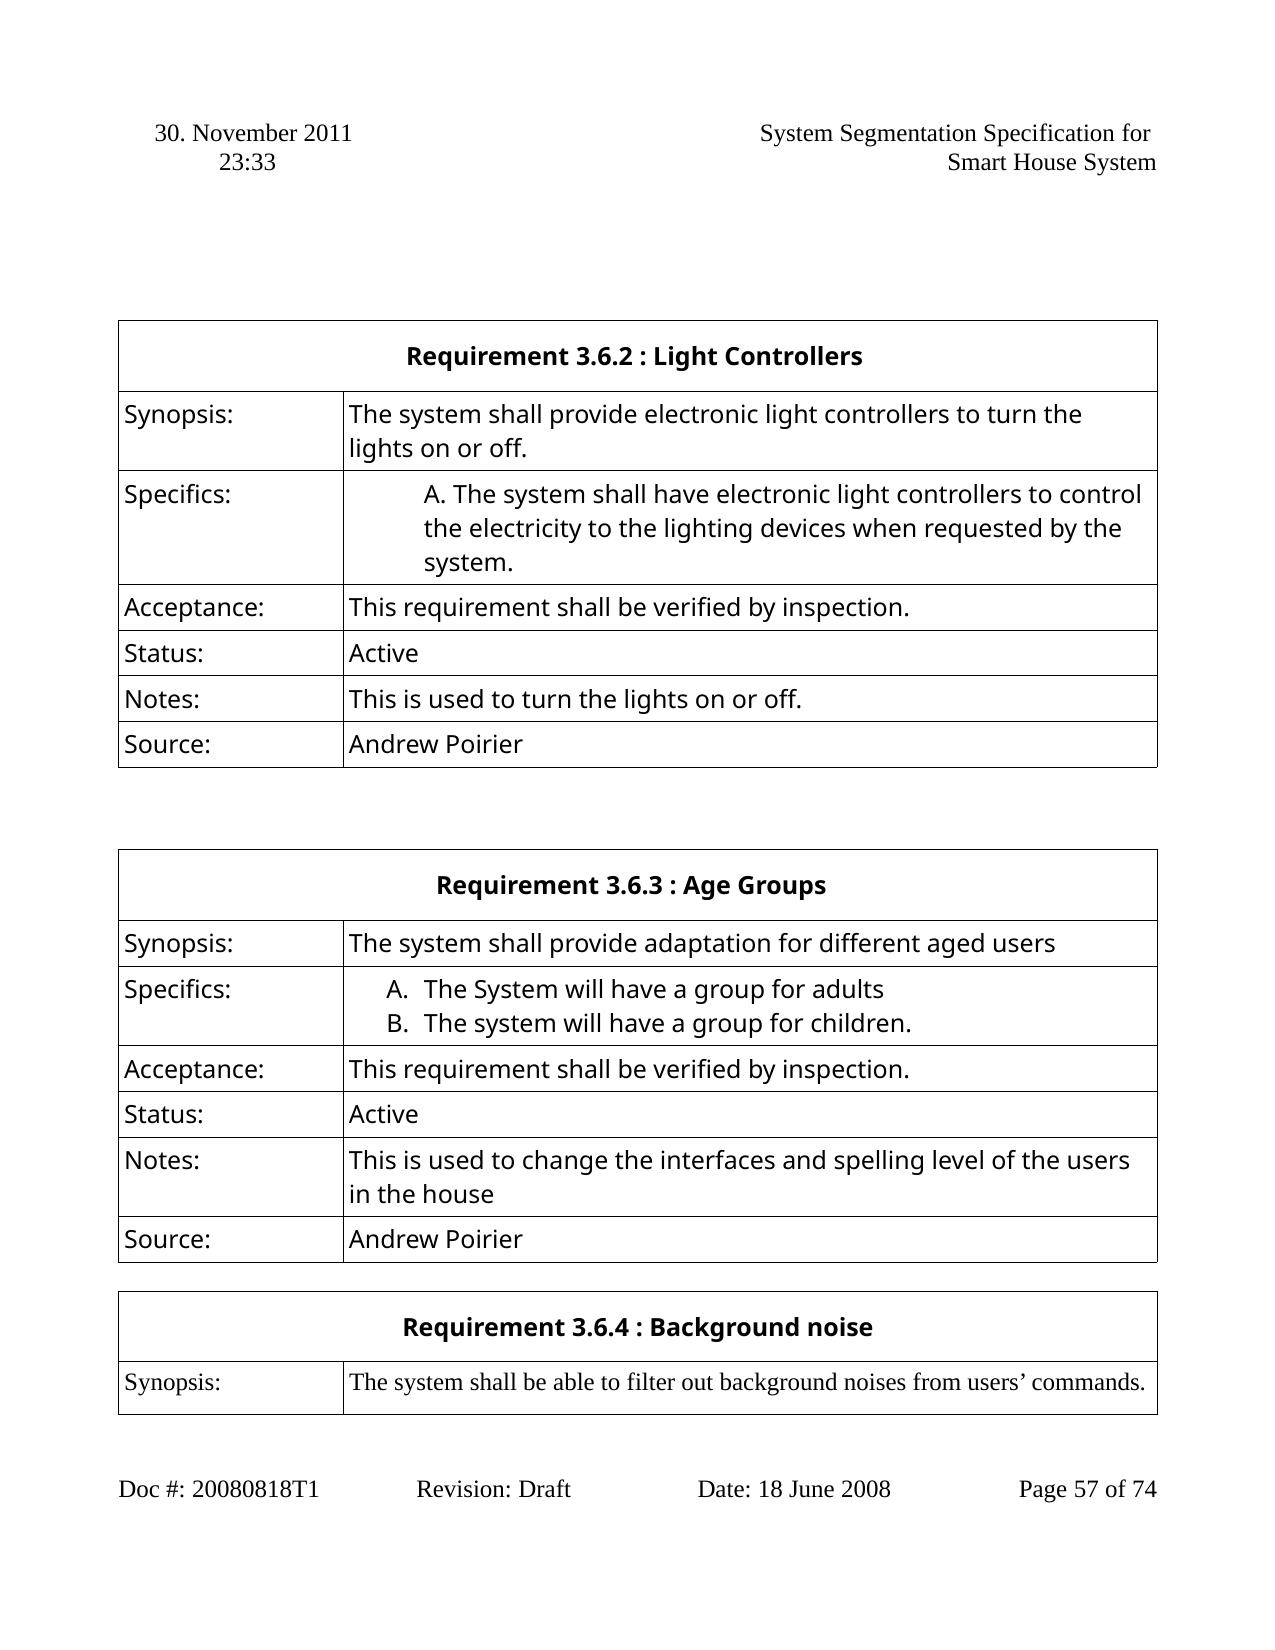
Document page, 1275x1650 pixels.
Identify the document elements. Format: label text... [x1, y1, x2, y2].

table_cell The system shall provide adaptation for different aged users [344, 921, 1157, 966]
table_cell Specifics: [119, 967, 343, 1045]
table_cell Specifics: [119, 471, 343, 584]
table_header Requirement 3.6.3 : Age Groups [119, 850, 1157, 920]
table_cell Acceptance: [119, 1046, 343, 1091]
table_cell Active [344, 631, 1157, 675]
table_cell Active [344, 1092, 1157, 1137]
table_cell This requirement shall be verified by inspection. [344, 1046, 1157, 1091]
table_cell Source: [119, 722, 343, 767]
table_cell Status: [119, 1092, 343, 1137]
table_cell Acceptance: [119, 585, 343, 630]
table_cell Synopsis: [119, 392, 343, 470]
table_cell This requirement shall be verified by inspection. [344, 585, 1157, 630]
table_cell A. The system shall have electronic light controllers to control the electricity to the lighting devices when requested by the system. [344, 471, 1157, 584]
table_cell This is used to change the interfaces and spelling level of the users in the house [344, 1138, 1157, 1216]
table_cell Notes: [119, 676, 343, 721]
table_cell The system shall provide electronic light controllers to turn the lights on or off. [344, 392, 1157, 470]
table_cell Andrew Poirier [344, 1217, 1157, 1262]
table_header Requirement 3.6.4 : Background noise [119, 1292, 1157, 1361]
table_cell Notes: [119, 1138, 343, 1216]
table_cell The system shall be able to filter out background noises from users’ commands. [344, 1362, 1157, 1414]
table_cell Andrew Poirier [344, 722, 1157, 767]
table_cell Synopsis: [119, 1362, 343, 1414]
table_header Requirement 3.6.2 : Light Controllers [119, 321, 1157, 391]
table_cell The System will have a group for adults The system will have a group for children. [344, 967, 1157, 1045]
table_cell Synopsis: [119, 921, 343, 966]
table_cell Source: [119, 1217, 343, 1262]
table_cell Status: [119, 631, 343, 675]
table_cell This is used to turn the lights on or off. [344, 676, 1157, 721]
